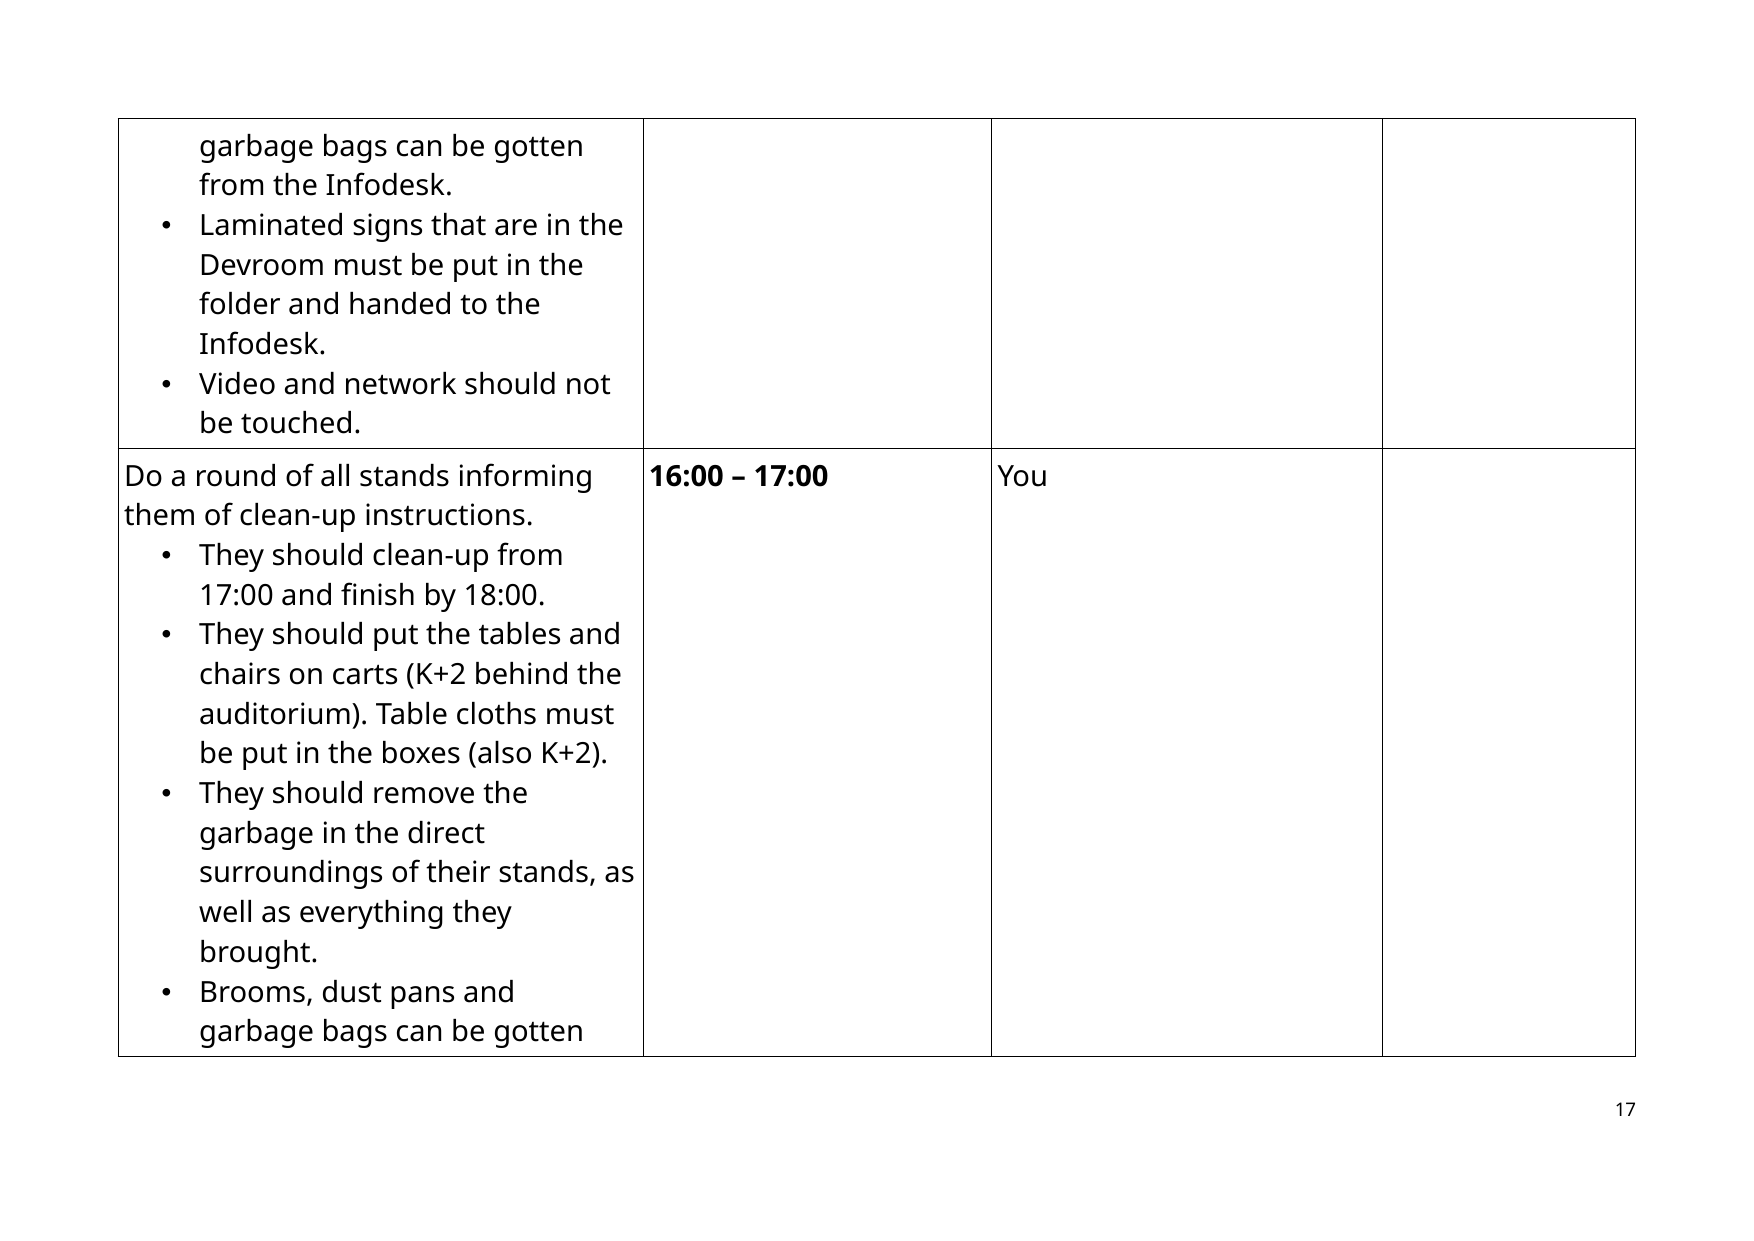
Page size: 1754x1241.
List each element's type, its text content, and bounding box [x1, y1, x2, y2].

table_cell You [992, 449, 1382, 1056]
table_cell garbage bags can be gotten from the Infodesk. Laminated signs that are in the Devroom must be put in the folder and handed to the Infodesk. Video and network should not be touched. [119, 119, 643, 448]
table_cell [644, 119, 991, 448]
table_cell 16:00 – 17:00 [644, 449, 991, 1056]
table_cell [1383, 449, 1635, 1056]
table_cell [992, 119, 1382, 448]
table_cell [1383, 119, 1635, 448]
table_cell Do a round of all stands informing them of clean-up instructions. They should clean-up from 17:00 and finish by 18:00. They should put the tables and chairs on carts (K+2 behind the auditorium). Table cloths must be put in the boxes (also K+2). They should remove the garbage in the direct surroundings of their stands, as well as everything they brought. Brooms, dust pans and garbage bags can be gotten [119, 449, 643, 1056]
